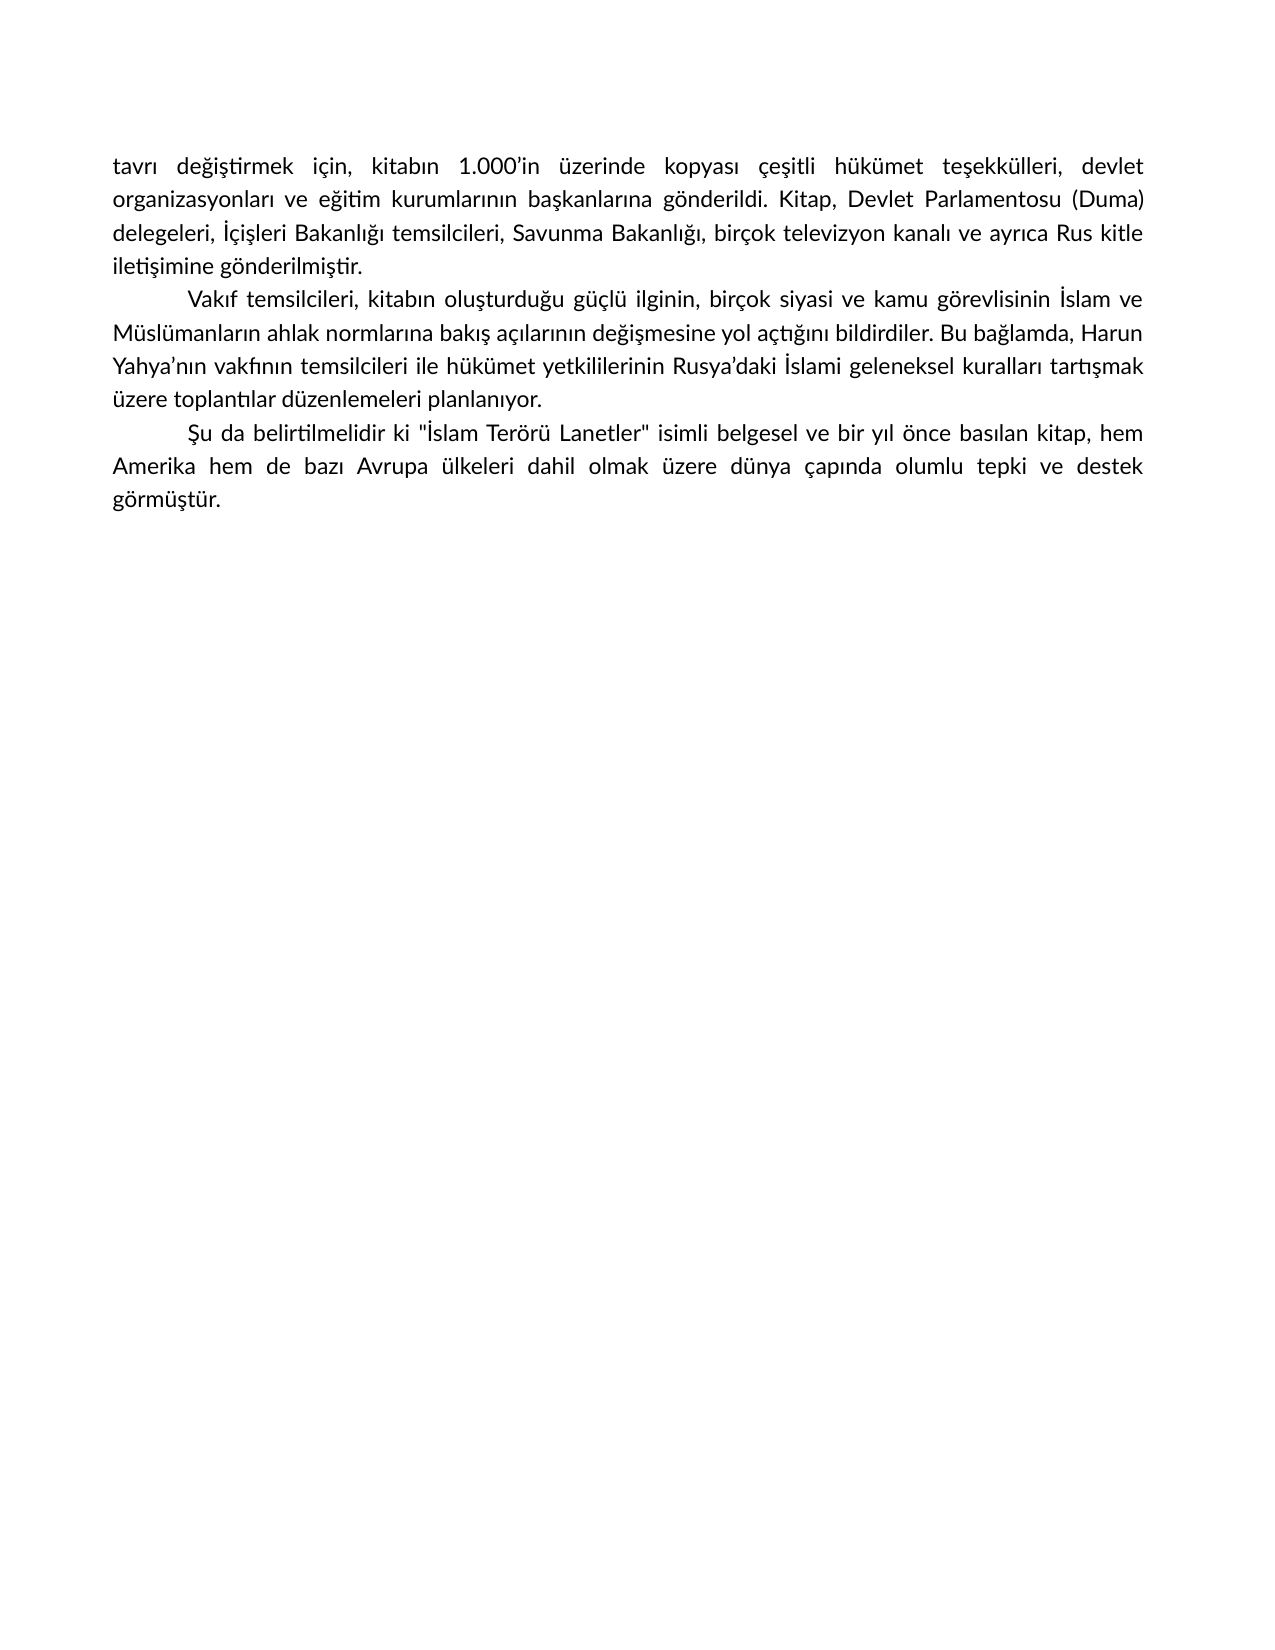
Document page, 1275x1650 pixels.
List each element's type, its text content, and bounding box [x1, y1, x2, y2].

text Şu da belirtilmelidir ki "İslam Terörü Lanetler" isimli belgesel ve bir yıl önce basılan kitap, hem Amerika hem de bazı Avrupa ülkeleri dahil olmak üzere dünya çapında olumlu tepki ve destek görmüştür. [112, 414, 1145, 514]
text Vakıf temsilcileri, kitabın oluşturduğu güçlü ilginin, birçok siyasi ve kamu görevlisinin İslam ve Müslümanların ahlak normlarına bakış açılarının değişmesine yol açtığını bildirdiler. Bu bağlamda, Harun Yahya’nın vakfının temsilcileri ile hükümet yetkililerinin Rusya’daki İslami geleneksel kuralları tartışmak üzere toplantılar düzenlemeleri planlanıyor. [112, 281, 1145, 414]
text tavrı değiştirmek için, kitabın 1.000’in üzerinde kopyası çeşitli hükümet teşekkülleri, devlet organizasyonları ve eğitim kurumlarının başkanlarına gönderildi. Kitap, Devlet Parlamentosu (Duma) delegeleri, İçişleri Bakanlığı temsilcileri, Savunma Bakanlığı, birçok televizyon kanalı ve ayrıca Rus kitle iletişimine gönderilmiştir. [112, 148, 1145, 281]
